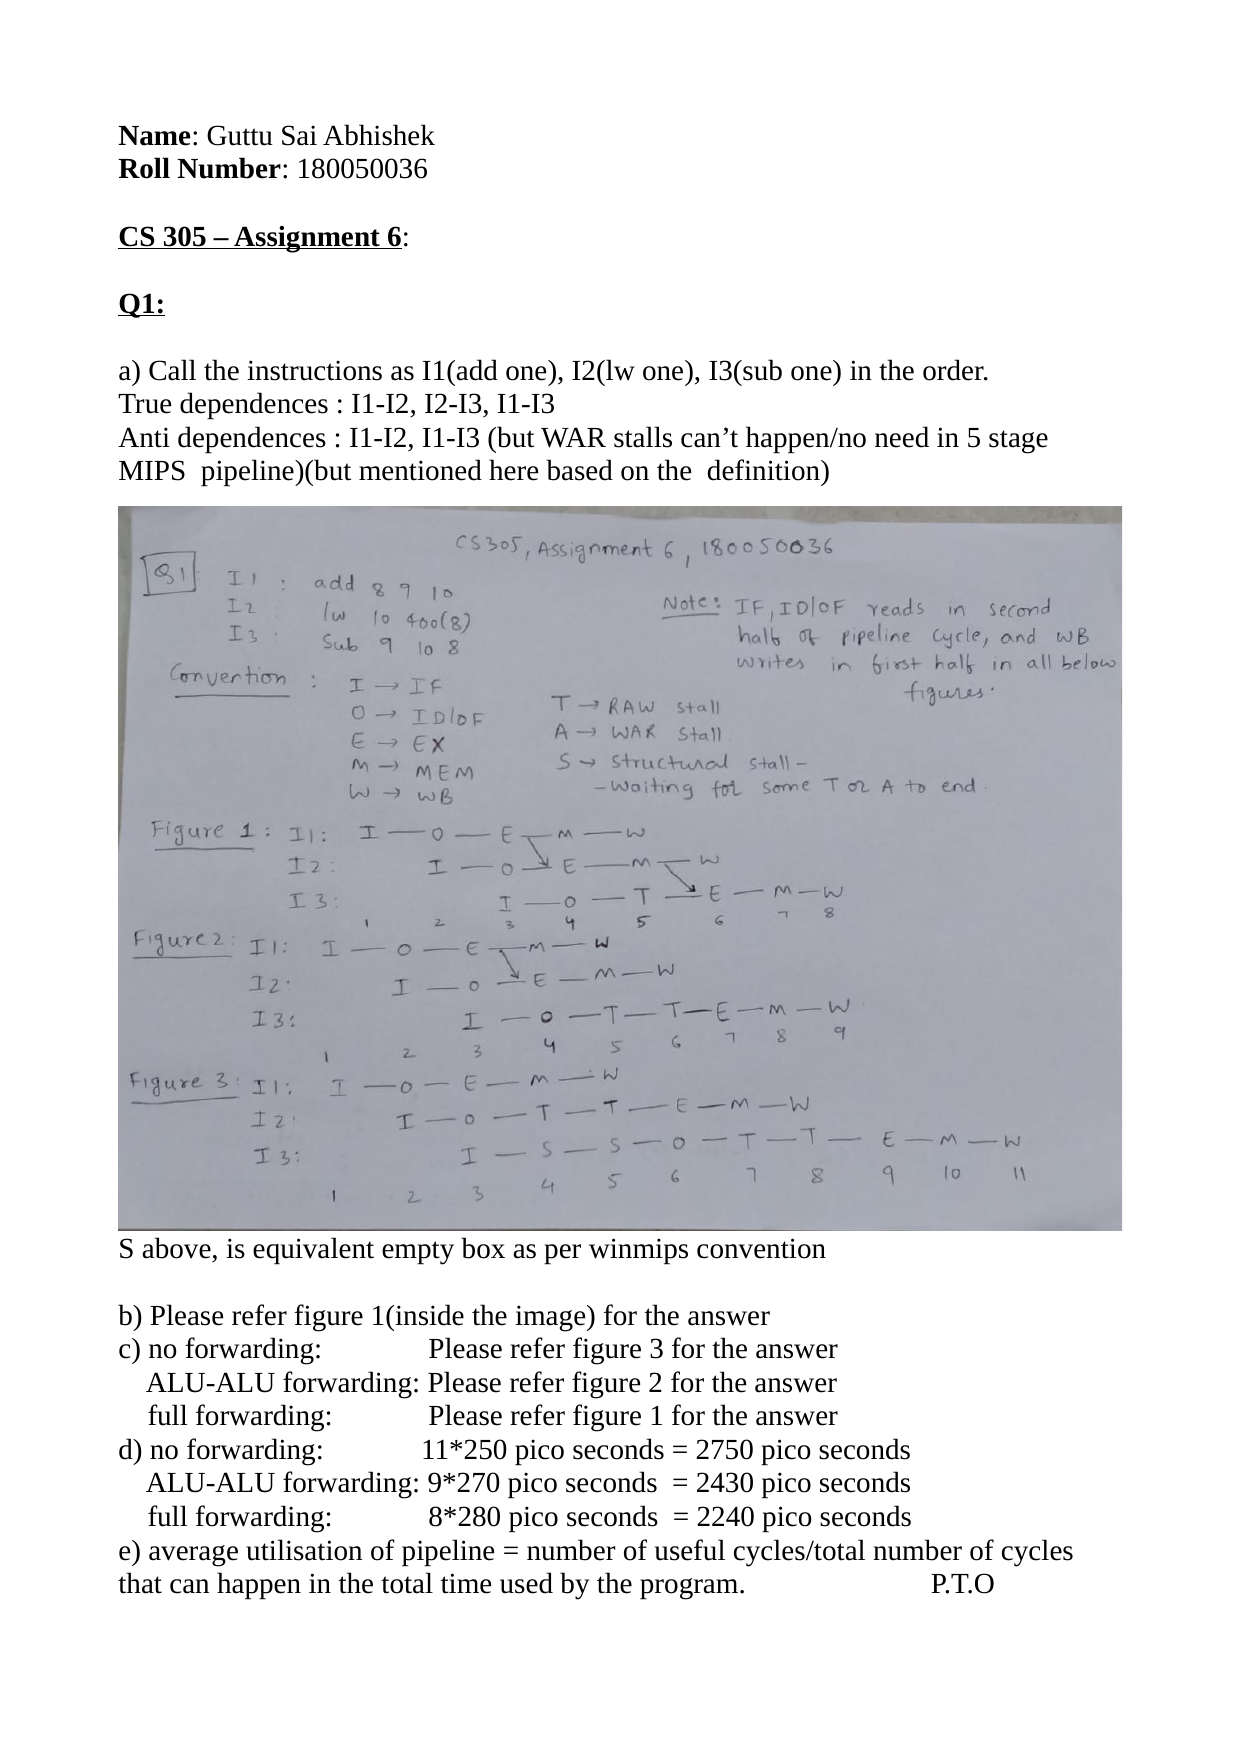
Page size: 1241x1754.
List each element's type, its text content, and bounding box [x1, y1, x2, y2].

text e) average utilisation of pipeline = number of useful cycles/total number of cycles that can happen in the total time used by the program. P.T.O [118, 1533, 1122, 1600]
text Anti dependences : I1-I2, I1-I3 (but WAR stalls can’t happen/no need in 5 stage MIPS pipeline)(but mentioned here based on the definition) [118, 420, 1122, 487]
text S above, is equivalent empty box as per winmips convention [118, 1231, 1122, 1264]
text [118, 487, 1122, 506]
text Roll Number: 180050036 [118, 152, 1122, 185]
picture [118, 506, 1123, 1231]
text ALU-ALU forwarding: 9*270 pico seconds = 2430 pico seconds [118, 1466, 1122, 1499]
text ALU-ALU forwarding: Please refer figure 2 for the answer [118, 1365, 1122, 1398]
text True dependences : I1-I2, I2-I3, I1-I3 [118, 386, 1122, 420]
text b) Please refer figure 1(inside the image) for the answer [118, 1298, 1122, 1331]
text d) no forwarding: 11*250 pico seconds = 2750 pico seconds [118, 1432, 1122, 1466]
text c) no forwarding: Please refer figure 3 for the answer [118, 1331, 1122, 1365]
text Q1: [118, 286, 1122, 319]
text CS 305 – Assignment 6: [118, 219, 1122, 252]
text full forwarding: 8*280 pico seconds = 2240 pico seconds [118, 1499, 1122, 1533]
text full forwarding: Please refer figure 1 for the answer [118, 1398, 1122, 1432]
text Name: Guttu Sai Abhishek [118, 118, 1122, 152]
text a) Call the instructions as I1(add one), I2(lw one), I3(sub one) in the order. [118, 353, 1122, 386]
